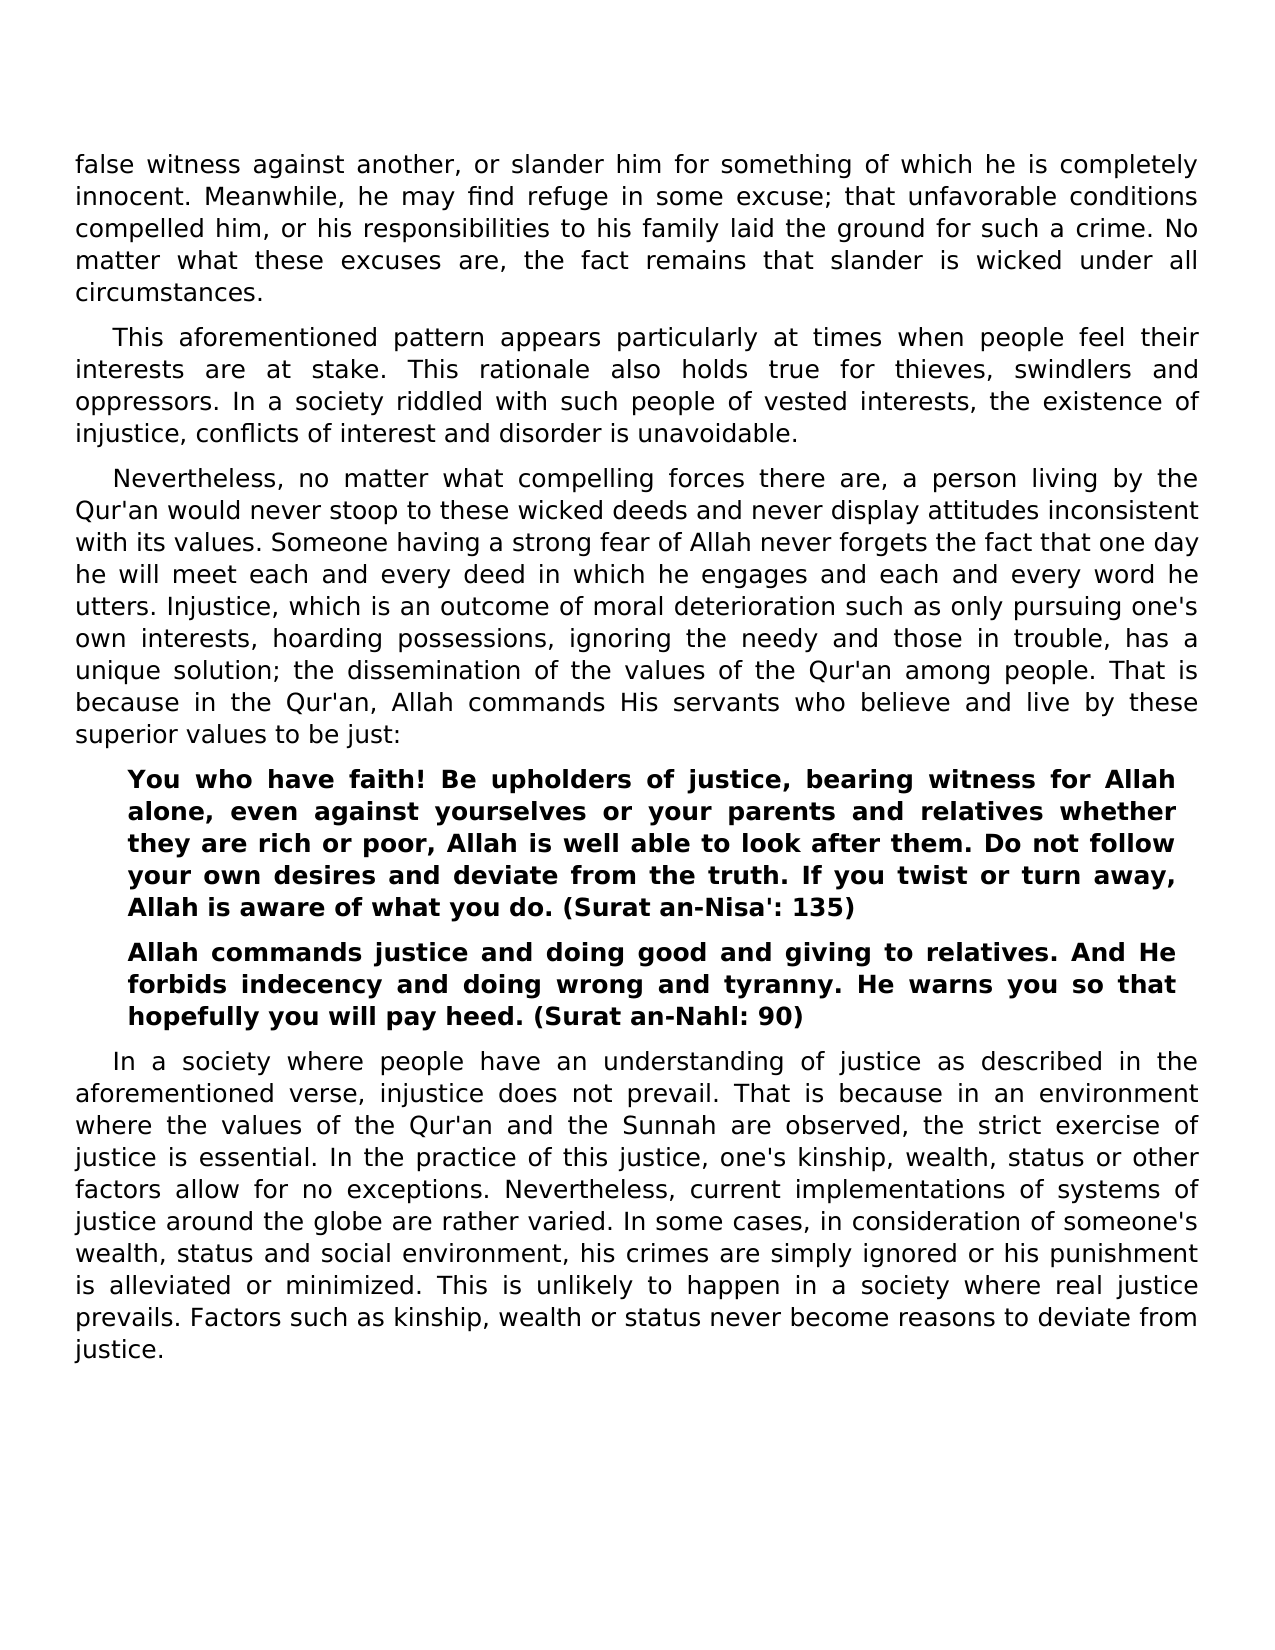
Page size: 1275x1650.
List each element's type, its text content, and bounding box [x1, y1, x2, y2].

text Allah commands justice and doing good and giving to relatives. And He forbids indecency and doing wrong and tyranny. He warns you so that hopefully you will pay heed. (Surat an-Nahl: 90) [127, 938, 1177, 1031]
text In a society where people have an understanding of justice as described in the aforementioned verse, injustice does not prevail. That is because in an environment where the values of the Qur'an and the Sunnah are observed, the strict exercise of justice is essential. In the practice of this justice, one's kinship, wealth, status or other factors allow for no exceptions. Nevertheless, current implementations of systems of justice around the globe are rather varied. In some cases, in consideration of someone's wealth, status and social environment, his crimes are simply ignored or his punishment is alleviated or minimized. This is unlikely to happen in a society where real justice prevails. Factors such as kinship, wealth or status never become reasons to deviate from justice. [75, 1047, 1200, 1364]
text Nevertheless, no matter what compelling forces there are, a person living by the Qur'an would never stoop to these wicked deeds and never display attitudes inconsistent with its values. Someone having a strong fear of Allah never forgets the fact that one day he will meet each and every deed in which he engages and each and every word he utters. Injustice, which is an outcome of moral deterioration such as only pursuing one's own interests, hoarding possessions, ignoring the needy and those in trouble, has a unique solution; the dissemination of the values of the Qur'an among people. That is because in the Qur'an, Allah commands His servants who believe and live by these superior values to be just: [75, 464, 1200, 749]
text You who have faith! Be upholders of justice, bearing witness for Allah alone, even against yourselves or your parents and relatives whether they are rich or poor, Allah is well able to look after them. Do not follow your own desires and deviate from the truth. If you twist or turn away, Allah is aware of what you do. (Surat an-Nisa': 135) [127, 765, 1177, 922]
text This aforementioned pattern appears particularly at times when people feel their interests are at stake. This rationale also holds true for thieves, swindlers and oppressors. In a society riddled with such people of vested interests, the existence of injustice, conflicts of interest and disorder is unavoidable. [75, 323, 1200, 448]
text false witness against another, or slander him for something of which he is completely innocent. Meanwhile, he may find refuge in some excuse; that unfavorable conditions compelled him, or his responsibilities to his family laid the ground for such a crime. No matter what these excuses are, the fact remains that slander is wicked under all circumstances. [75, 150, 1200, 307]
